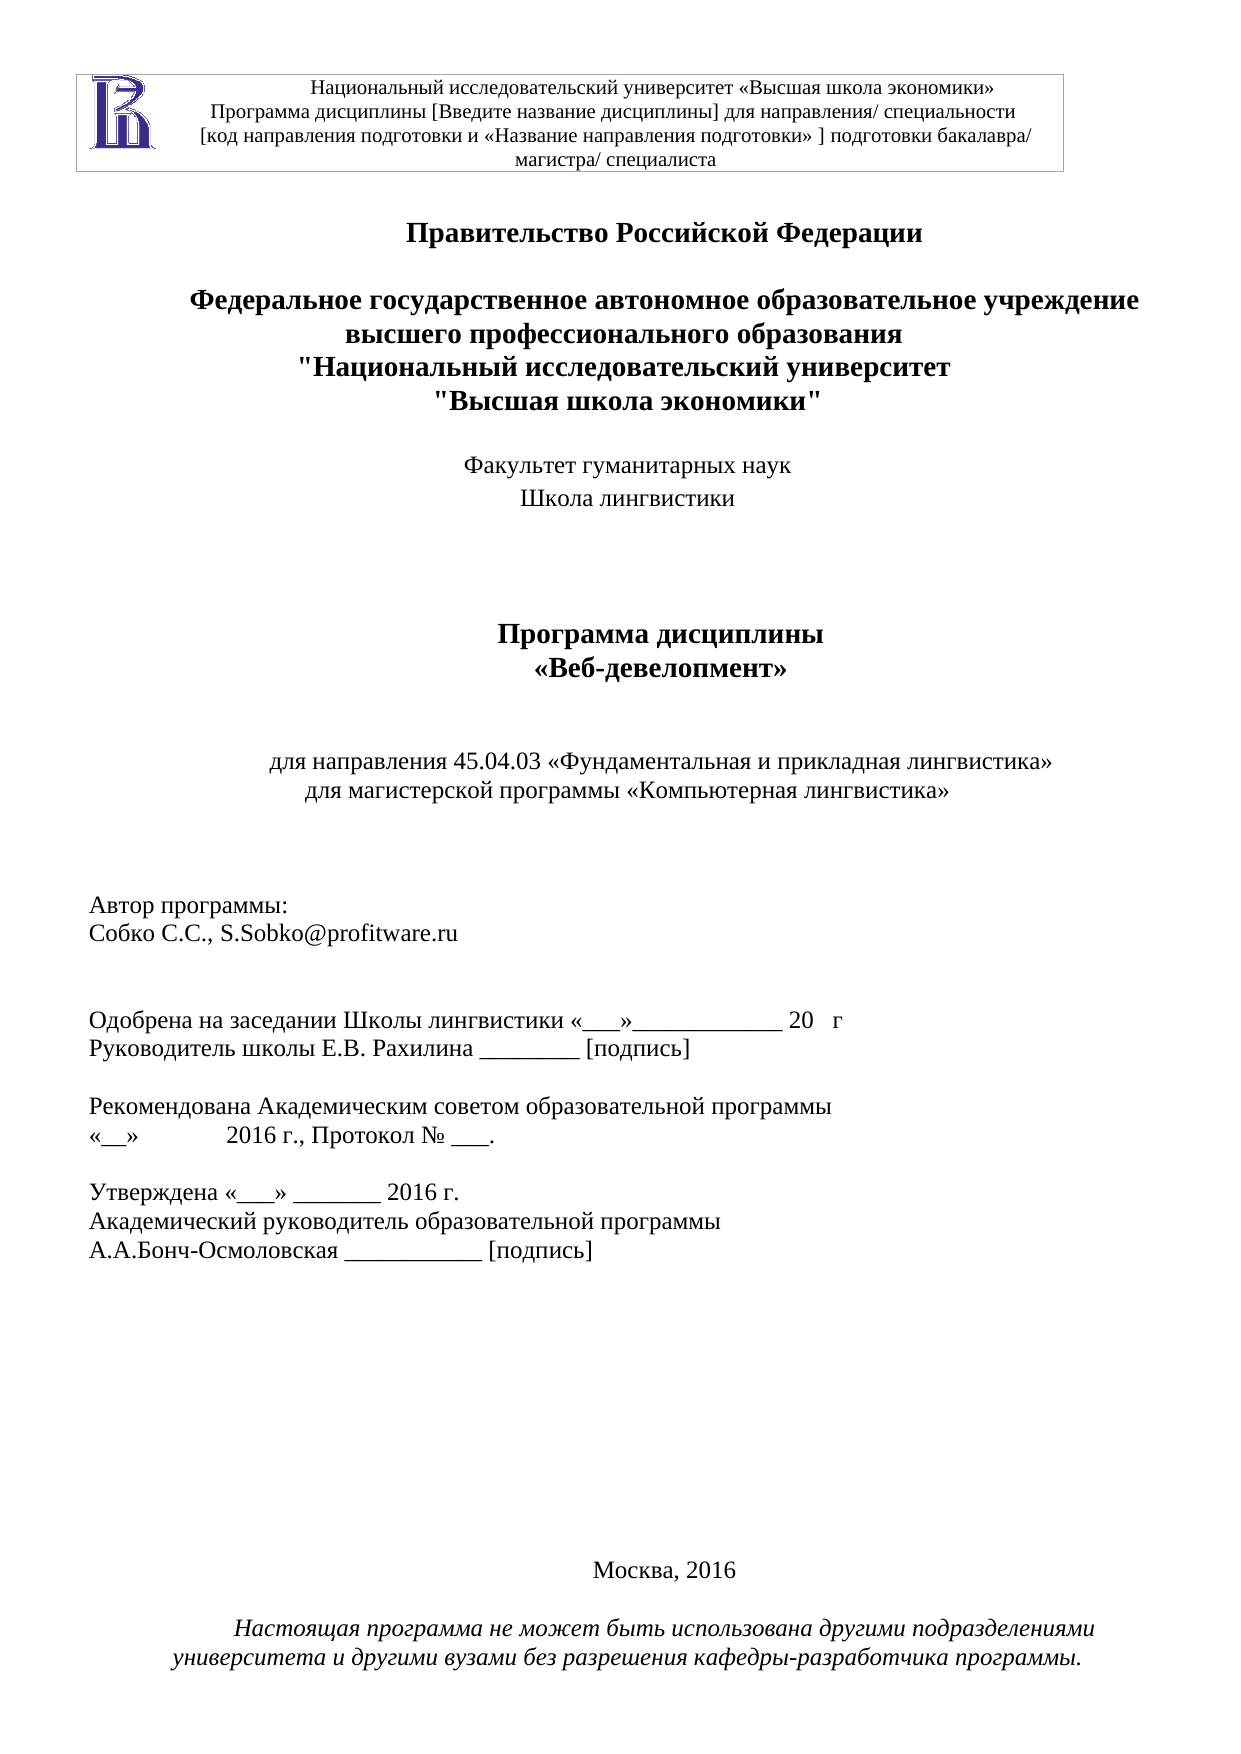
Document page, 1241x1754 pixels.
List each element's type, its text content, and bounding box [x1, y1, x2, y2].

text Одобрена на заседании Школы лингвистики «___»____________ 20 г [88, 1005, 1166, 1033]
text Академический руководитель образовательной программы [88, 1206, 1166, 1235]
text Автор программы: [88, 890, 1166, 918]
text Утверждена «___» _______ 2016 г. [88, 1177, 1166, 1206]
text Школа лингвистики [88, 483, 1166, 512]
text Программа дисциплины [88, 617, 1166, 650]
text Правительство Российской Федерации [88, 215, 1166, 249]
text Федеральное государственное автономное образовательное учреждение высшего профессионального образования "Национальный исследовательский университет "Высшая школа экономики" [88, 282, 1166, 416]
text Собко С.С., S.Sobko@profitware.ru [88, 918, 1166, 947]
text для направления 45.04.03 «Фундаментальная и прикладная лингвистика» для магистерской программы «Компьютерная лингвистика» [88, 746, 1166, 803]
text Настоящая программа не может быть использована другими подразделениями университета и другими вузами без разрешения кафедры-разработчика программы. [88, 1613, 1166, 1670]
text А.А.Бонч-Осмоловская ___________ [подпись] [88, 1235, 1166, 1263]
text Москва, 2016 [88, 1555, 1166, 1584]
text Руководитель школы Е.В. Рахилина ________ [подпись] [88, 1033, 1166, 1062]
text Рекомендована Академическим советом образовательной программы [88, 1091, 1166, 1120]
text «__» 2016 г., Протокол № ___. [88, 1120, 1166, 1148]
picture [88, 75, 157, 149]
text «Веб-девелопмент» [88, 650, 1166, 684]
text Факультет гуманитарных наук [88, 450, 1166, 479]
